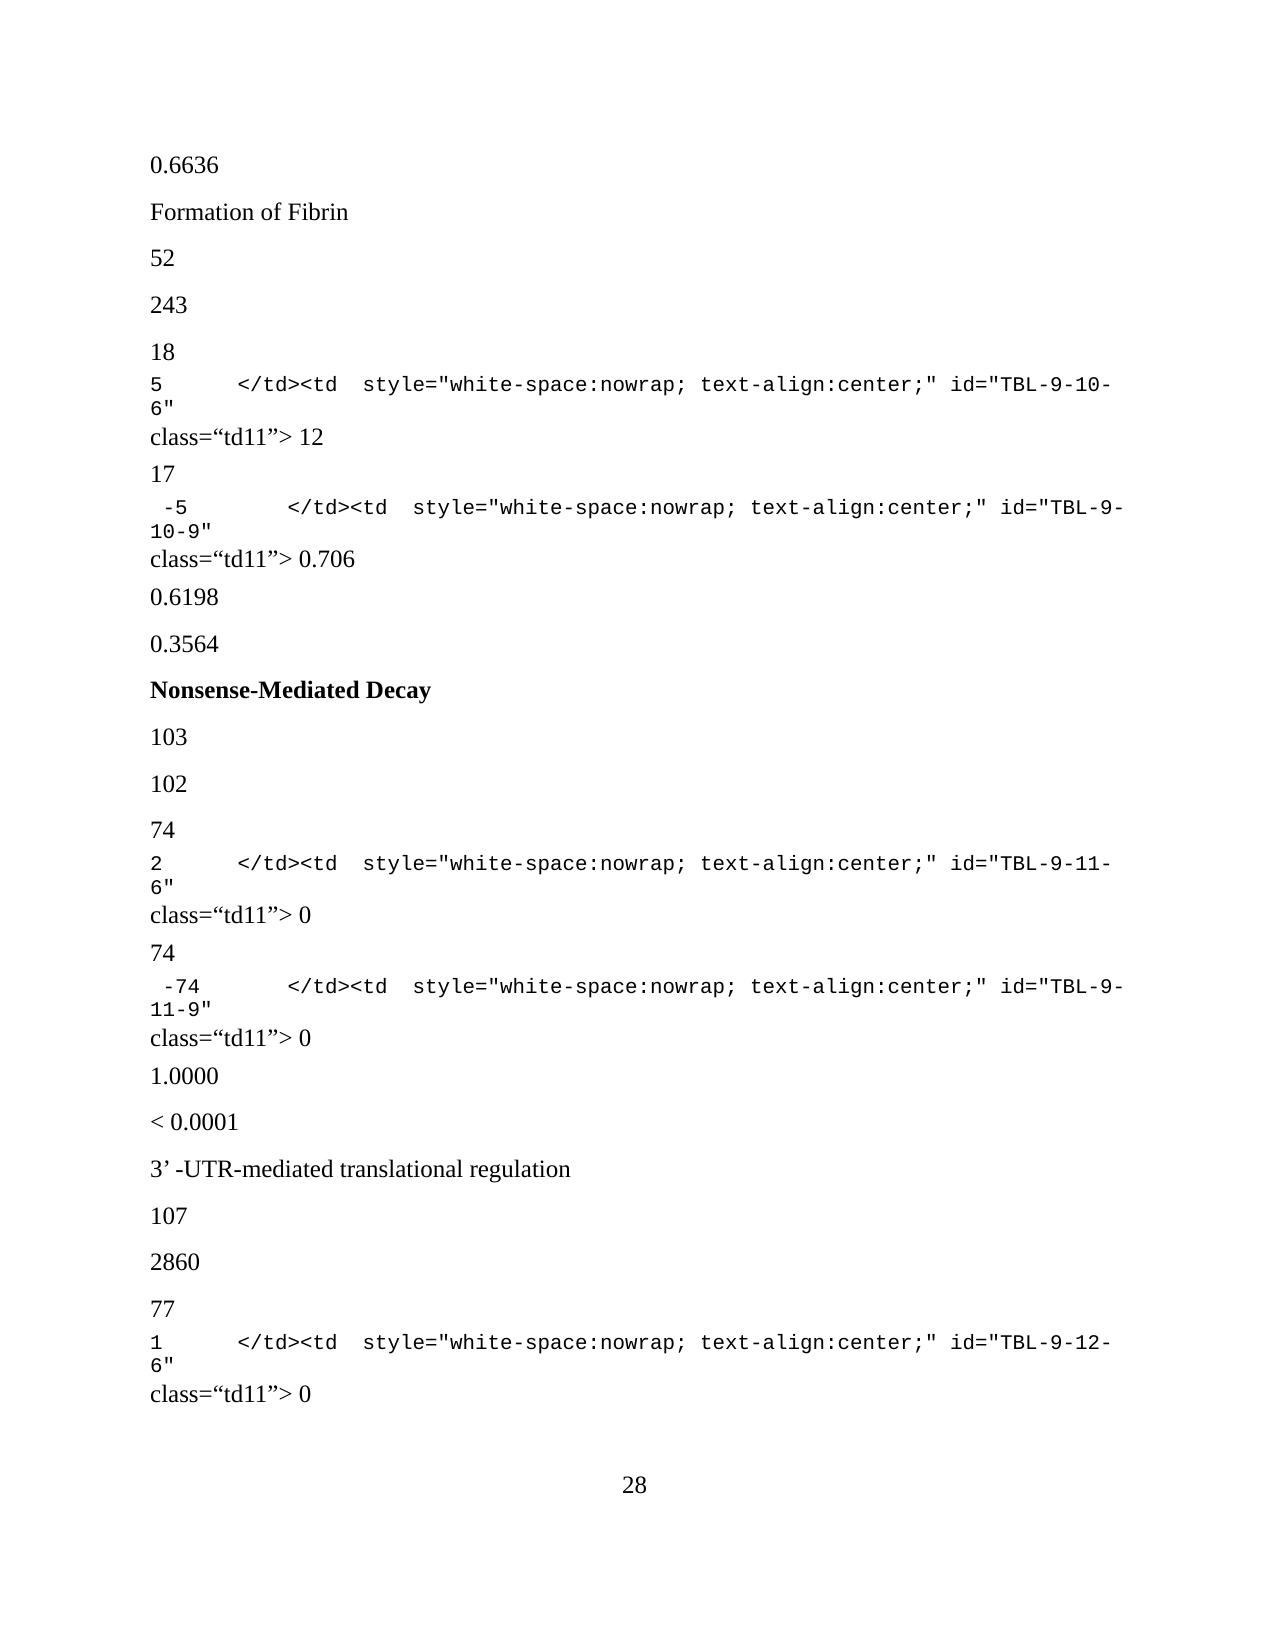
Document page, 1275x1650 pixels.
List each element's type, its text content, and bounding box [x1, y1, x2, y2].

text < 0.0001 [150, 1107, 1125, 1136]
text -74 </td><td style="white-space:nowrap; text-align:center;" id="TBL-9-11-9" [150, 976, 1125, 1023]
text 77 [150, 1294, 1125, 1323]
text 243 [150, 290, 1125, 319]
text 0.3564 [150, 629, 1125, 657]
text 107 [150, 1201, 1125, 1229]
text 74 [150, 938, 1125, 967]
text 1 </td><td style="white-space:nowrap; text-align:center;" id="TBL-9-12-6" [150, 1332, 1125, 1379]
text Formation of Fibrin [150, 197, 1125, 225]
text 18 [150, 337, 1125, 365]
text 74 [150, 815, 1125, 844]
text class=“td11”> 12 [150, 422, 1125, 450]
text class=“td11”> 0 [150, 1379, 1125, 1408]
text 5 </td><td style="white-space:nowrap; text-align:center;" id="TBL-9-10-6" [150, 374, 1125, 422]
text 1.0000 [150, 1061, 1125, 1089]
text class=“td11”> 0 [150, 1023, 1125, 1052]
text 52 [150, 243, 1125, 272]
text 0.6198 [150, 582, 1125, 611]
text class=“td11”> 0.706 [150, 544, 1125, 573]
text -5 </td><td style="white-space:nowrap; text-align:center;" id="TBL-9-10-9" [150, 497, 1125, 544]
text class=“td11”> 0 [150, 900, 1125, 929]
text 17 [150, 459, 1125, 488]
text 3’ -UTR-mediated translational regulation [150, 1154, 1125, 1183]
text 0.6636 [150, 150, 1125, 179]
text 2860 [150, 1247, 1125, 1276]
text Nonsense-Mediated Decay [150, 675, 1125, 704]
text 2 </td><td style="white-space:nowrap; text-align:center;" id="TBL-9-11-6" [150, 853, 1125, 900]
text 103 [150, 722, 1125, 751]
text 102 [150, 769, 1125, 797]
